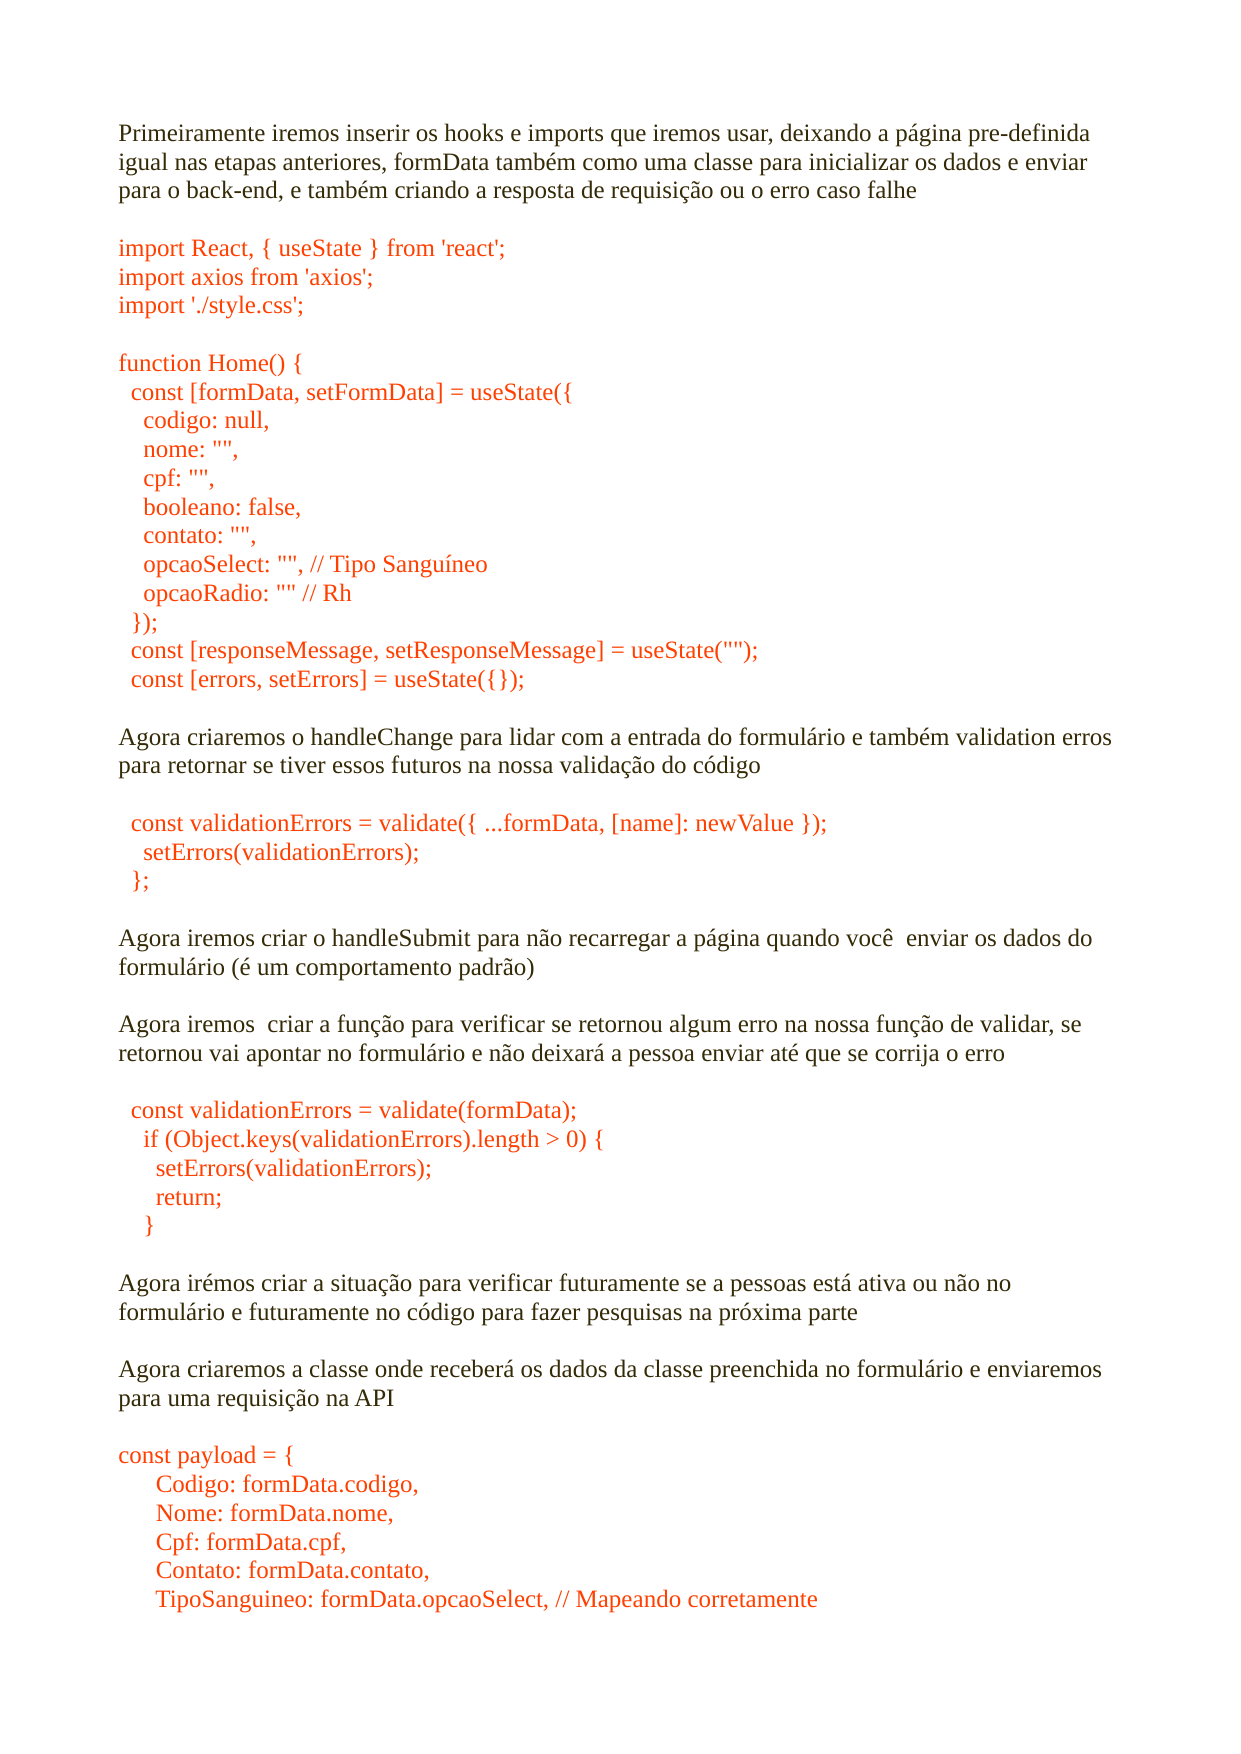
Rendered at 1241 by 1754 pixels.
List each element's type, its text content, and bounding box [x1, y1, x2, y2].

text setErrors(validationErrors); [118, 1153, 1122, 1182]
text Agora criaremos a classe onde receberá os dados da classe preenchida no formulário e enviaremos para uma requisição na API [118, 1354, 1122, 1412]
text function Home() { [118, 348, 1122, 377]
text Primeiramente iremos inserir os hooks e imports que iremos usar, deixando a página pre-definida igual nas etapas anteriores, formData também como uma classe para inicializar os dados e enviar para o back-end, e também criando a resposta de requisição ou o erro caso falhe [118, 118, 1122, 204]
text contato: "", [118, 521, 1122, 549]
text }); [118, 607, 1122, 636]
text const [responseMessage, setResponseMessage] = useState(""); [118, 636, 1122, 664]
text Agora iremos criar a função para verificar se retornou algum erro na nossa função de validar, se retornou vai apontar no formulário e não deixará a pessoa enviar até que se corrija o erro [118, 1009, 1122, 1067]
text import React, { useState } from 'react'; [118, 233, 1122, 262]
text Cpf: formData.cpf, [118, 1527, 1122, 1556]
text codigo: null, [118, 406, 1122, 434]
text } [118, 1211, 1122, 1239]
text const [formData, setFormData] = useState({ [118, 377, 1122, 406]
text opcaoRadio: "" // Rh [118, 578, 1122, 607]
text Agora iremos criar o handleSubmit para não recarregar a página quando você enviar os dados do formulário (é um comportamento padrão) [118, 923, 1122, 981]
text import axios from 'axios'; [118, 262, 1122, 291]
text if (Object.keys(validationErrors).length > 0) { [118, 1124, 1122, 1153]
text const validationErrors = validate({ ...formData, [name]: newValue }); [118, 808, 1122, 837]
text setErrors(validationErrors); [118, 837, 1122, 866]
text opcaoSelect: "", // Tipo Sanguíneo [118, 549, 1122, 578]
text const payload = { [118, 1441, 1122, 1469]
text Nome: formData.nome, [118, 1498, 1122, 1527]
text const validationErrors = validate(formData); [118, 1096, 1122, 1124]
text Agora irémos criar a situação para verificar futuramente se a pessoas está ativa ou não no formulário e futuramente no código para fazer pesquisas na próxima parte [118, 1268, 1122, 1326]
text cpf: "", [118, 463, 1122, 492]
text nome: "", [118, 434, 1122, 463]
text TipoSanguineo: formData.opcaoSelect, // Mapeando corretamente [118, 1584, 1122, 1613]
text const [errors, setErrors] = useState({}); [118, 664, 1122, 693]
text Agora criaremos o handleChange para lidar com a entrada do formulário e também validation erros para retornar se tiver essos futuros na nossa validação do código [118, 722, 1122, 779]
text booleano: false, [118, 492, 1122, 521]
text Contato: formData.contato, [118, 1556, 1122, 1584]
text import './style.css'; [118, 291, 1122, 319]
text Codigo: formData.codigo, [118, 1469, 1122, 1498]
text return; [118, 1182, 1122, 1211]
text }; [118, 866, 1122, 894]
